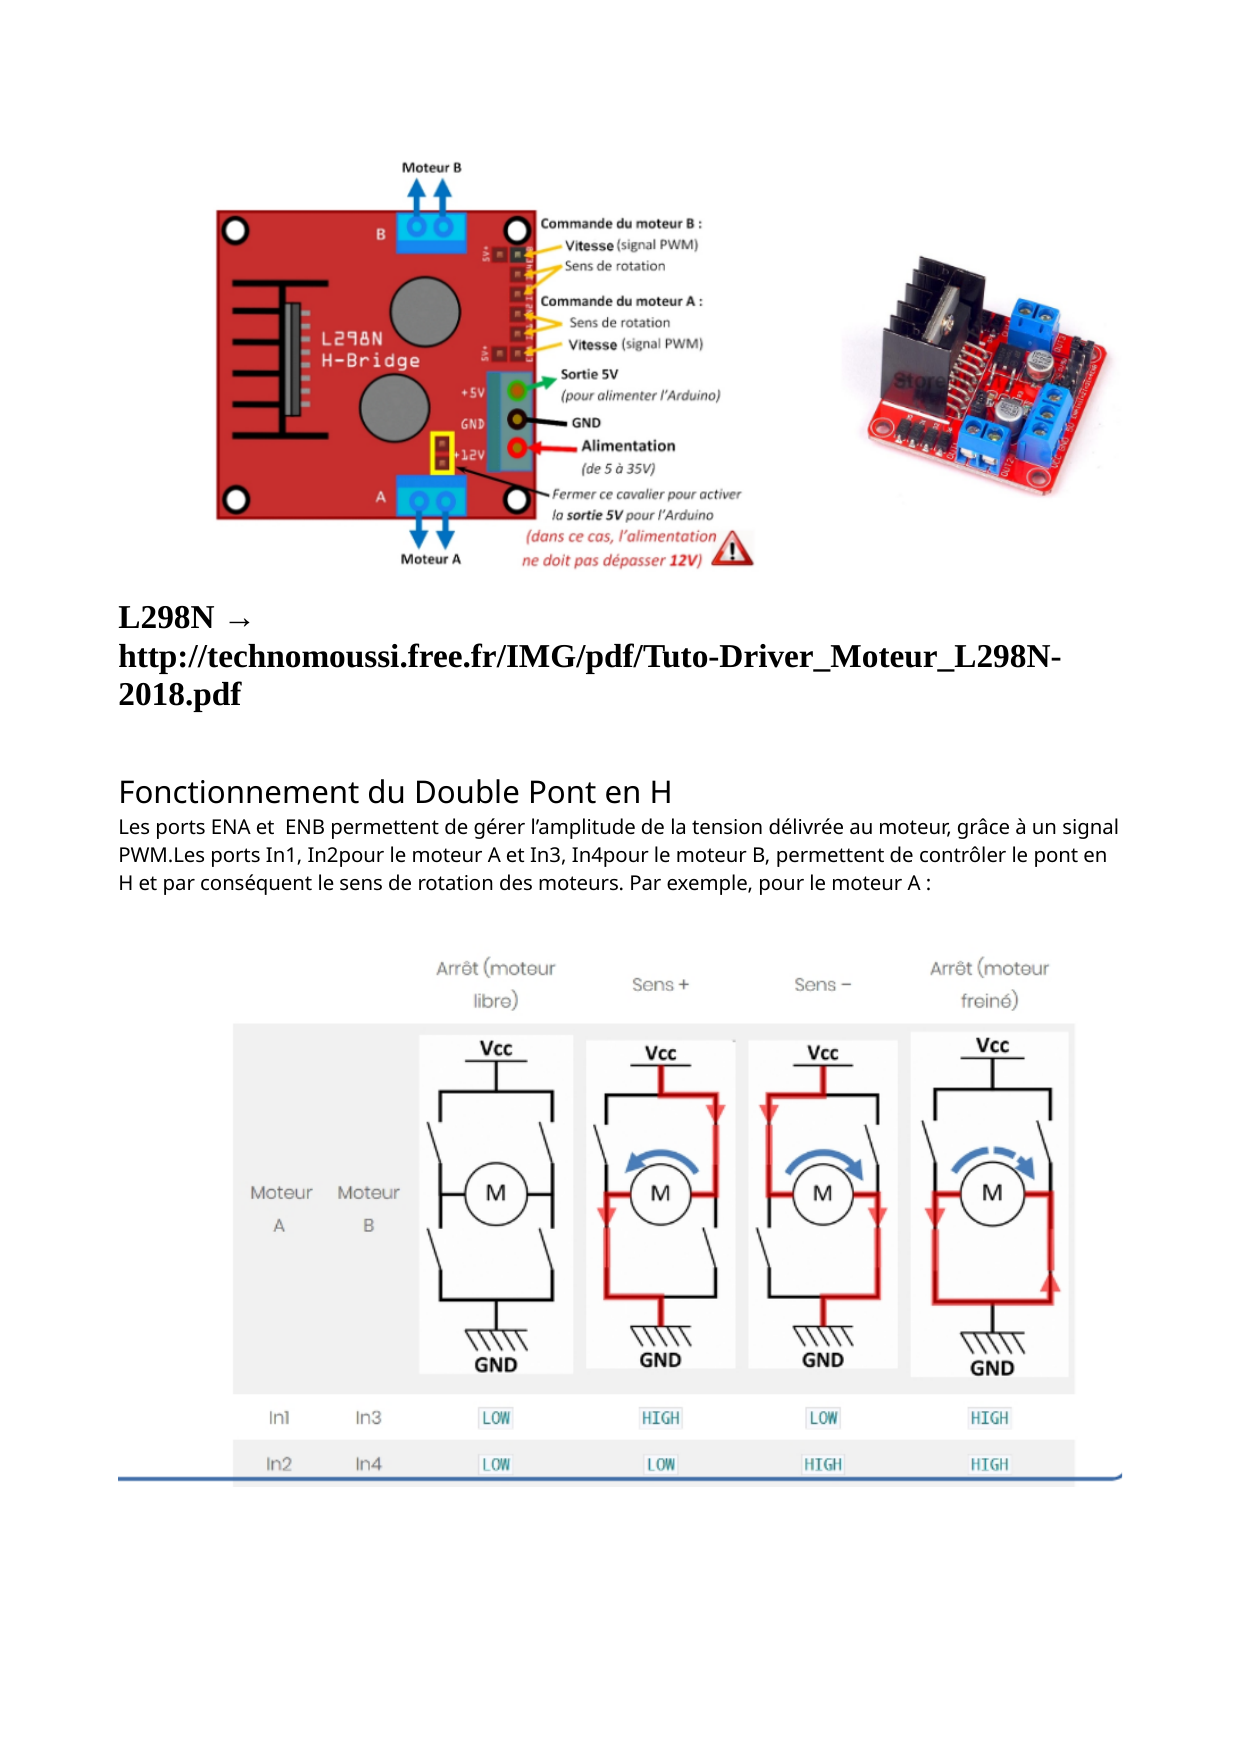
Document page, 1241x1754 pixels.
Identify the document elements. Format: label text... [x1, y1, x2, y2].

text http://technomoussi.free.fr/IMG/pdf/Tuto-Driver_Moteur_L298N-2018.pdf [118, 636, 1122, 713]
text L298N → [118, 118, 1122, 636]
text Les ports ENA et ENB permettent de gérer l’amplitude de la tension délivrée au moteur, grâce à un signal PWM.Les ports In1, In2pour le moteur A et In3, In4pour le moteur B, permettent de contrôler le pont en H et par conséquent le sens de rotation des moteurs. Par exemple, pour le moteur A : [118, 813, 1122, 896]
text Fonctionnement du Double Pont en H [118, 770, 1122, 813]
picture [155, 149, 1159, 598]
picture [118, 924, 1123, 1487]
